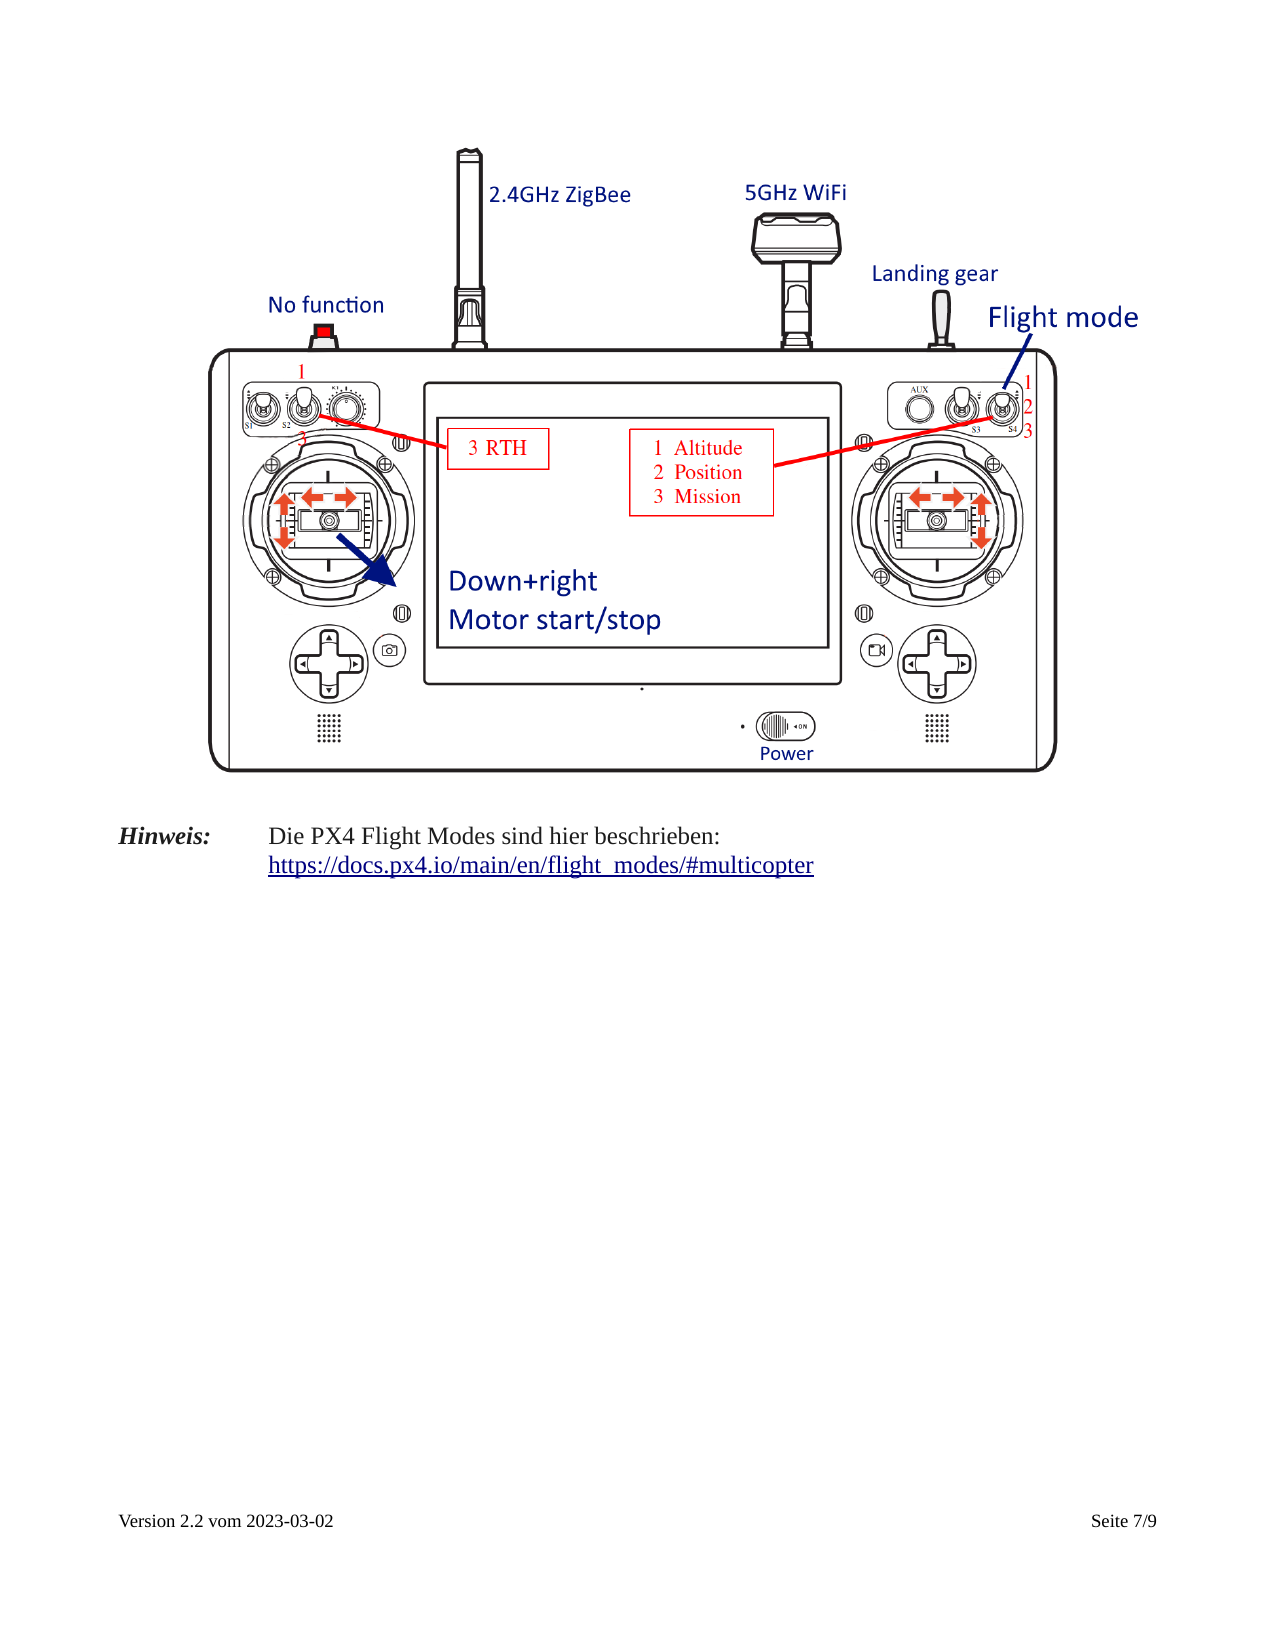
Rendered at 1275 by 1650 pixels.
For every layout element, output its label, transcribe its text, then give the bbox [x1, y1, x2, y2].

picture [118, 146, 1157, 793]
text Hinweis: Die PX4 Flight Modes sind hier beschrieben: https://docs.px4.io/main/en/flight_modes/#multicopter [118, 821, 1157, 879]
